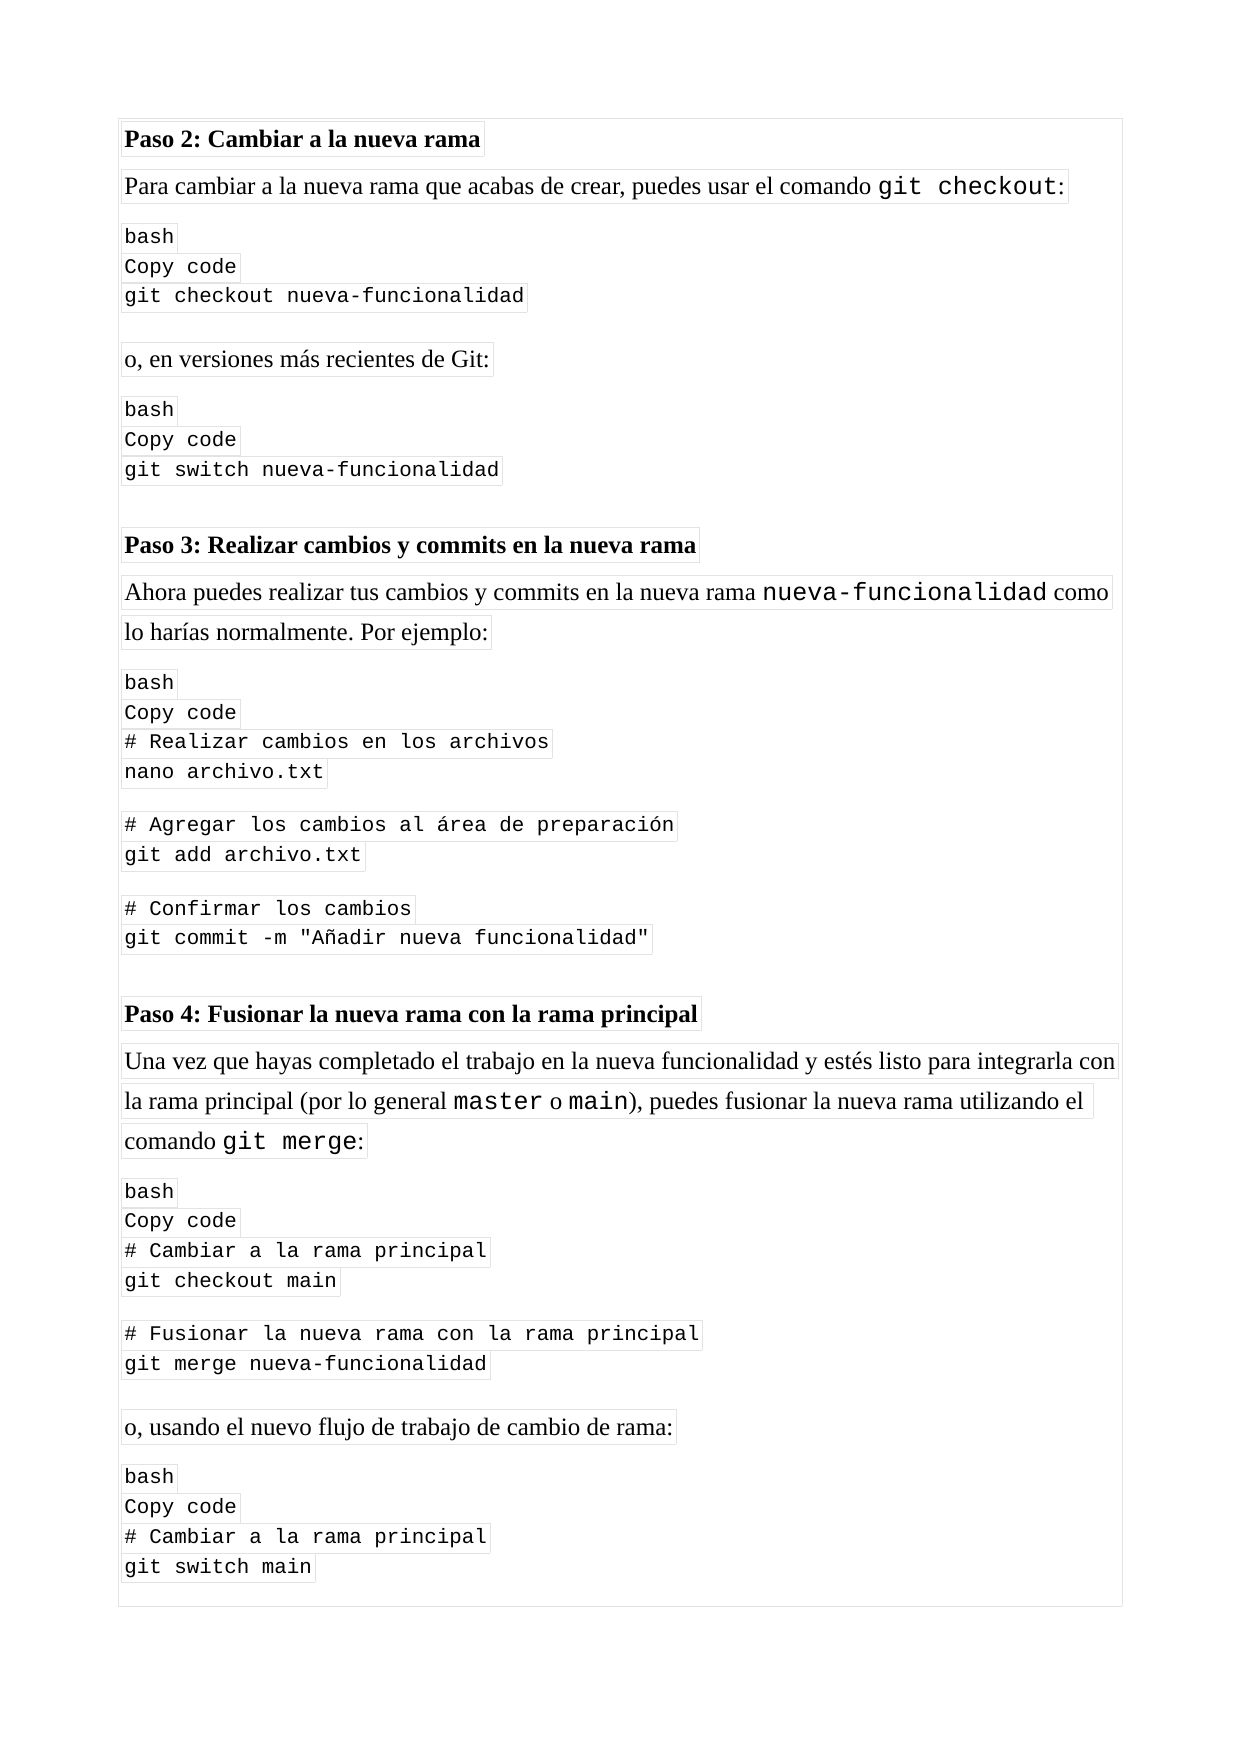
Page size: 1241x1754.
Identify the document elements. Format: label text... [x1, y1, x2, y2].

text # Cambiar a la rama principal [241, 1520, 1122, 1549]
text # Cambiar a la rama principal [241, 1234, 1122, 1264]
text git switch nueva-funcionalidad [241, 452, 1122, 485]
text Copy code [122, 1494, 240, 1520]
text git commit -m "Añadir nueva funcionalidad" [416, 921, 1122, 954]
text git switch nueva-funcionalidad [122, 457, 502, 485]
text [366, 838, 1122, 871]
subtitle Paso 3: Realizar cambios y commits en la nueva rama [119, 524, 1122, 562]
text Copy code [178, 423, 1122, 452]
text Copy code [122, 1209, 240, 1234]
text bash [119, 1461, 1122, 1490]
text # Realizar cambios en los archivos [241, 725, 1122, 755]
subtitle Paso 4: Fusionar la nueva rama con la rama principal [119, 993, 1122, 1031]
text Copy code [122, 254, 240, 279]
text Copy code [178, 1490, 1122, 1520]
text git switch main [122, 1549, 1122, 1582]
text # Fusionar la nueva rama con la rama principal [119, 1317, 1122, 1347]
text git checkout nueva-funcionalidad [241, 279, 1122, 312]
text # Agregar los cambios al área de preparación [119, 808, 1122, 838]
text Copy code [122, 427, 240, 452]
text [491, 1347, 1122, 1379]
text # Cambiar a la rama principal [122, 1238, 490, 1264]
text bash [119, 666, 1122, 696]
text o, en versiones más recientes de Git: [119, 338, 1122, 376]
text git commit -m "Añadir nueva funcionalidad" [122, 925, 652, 954]
text git checkout main [122, 1264, 1122, 1296]
text Copy code [178, 696, 1122, 725]
text [328, 755, 1122, 788]
text git add archivo.txt [122, 842, 365, 871]
text bash [119, 393, 1122, 423]
text Una vez que hayas completado el trabajo en la nueva funcionalidad y estés listo para integrarla con la rama principal (por lo general master o main), puedes fusionar la nueva rama utilizando el comando git merge: [119, 1040, 1122, 1158]
subtitle Paso 2: Cambiar a la nueva rama [119, 119, 1122, 156]
text # Realizar cambios en los archivos [122, 730, 552, 755]
text Copy code [178, 250, 1122, 279]
text o, usando el nuevo flujo de trabajo de cambio de rama: [119, 1406, 1122, 1444]
text git checkout nueva-funcionalidad [122, 284, 527, 312]
text Copy code [178, 1204, 1122, 1234]
text # Confirmar los cambios [119, 891, 1122, 921]
text Copy code [122, 700, 240, 725]
text git merge nueva-funcionalidad [122, 1351, 490, 1379]
text # Cambiar a la rama principal [122, 1524, 490, 1549]
text Para cambiar a la nueva rama que acabas de crear, puedes usar el comando git checkout: [119, 165, 1122, 203]
text bash [119, 220, 1122, 250]
text nano archivo.txt [122, 759, 327, 788]
text Ahora puedes realizar tus cambios y commits en la nueva rama nueva-funcionalidad como lo harías normalmente. Por ejemplo: [119, 571, 1122, 649]
text bash [119, 1175, 1122, 1204]
